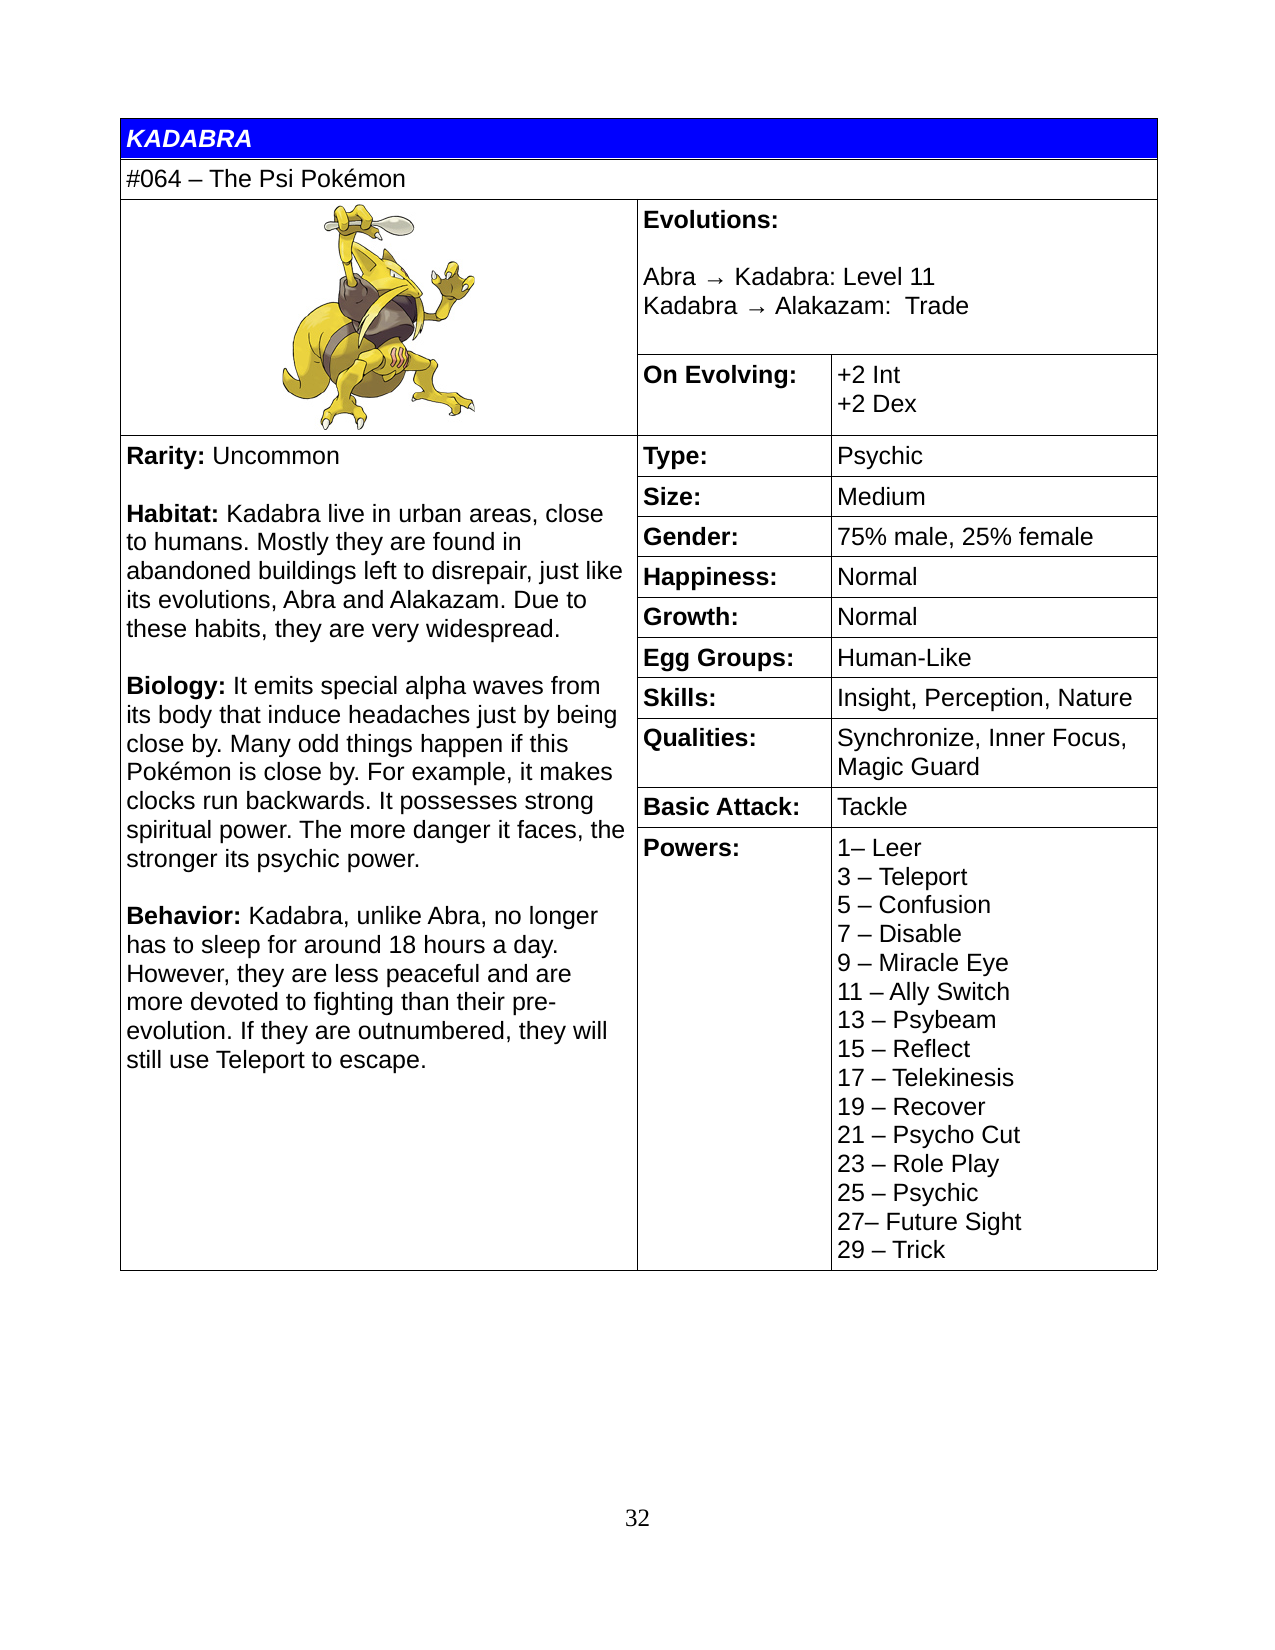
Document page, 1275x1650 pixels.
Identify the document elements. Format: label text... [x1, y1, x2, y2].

table_cell Tackle [832, 788, 1157, 827]
table_cell Powers: [638, 828, 831, 1270]
table_cell Medium [832, 477, 1157, 516]
table_cell [121, 200, 637, 435]
table_cell Human-Like [832, 638, 1157, 677]
table_cell Basic Attack: [638, 788, 831, 827]
table_cell Qualities: [638, 719, 831, 787]
table_cell Insight, Perception, Nature [832, 678, 1157, 717]
table_cell Happiness: [638, 557, 831, 597]
table_cell On Evolving: [638, 355, 831, 435]
table_cell 1– Leer 3 – Teleport 5 – Confusion 7 – Disable 9 – Miracle Eye 11 – Ally Switch 13 – Psybeam 15 – Reflect 17 – Telekinesis 19 – Recover 21 – Psycho Cut 23 – Role Play 25 – Psychic 27– Future Sight 29 – Trick [832, 828, 1157, 1270]
table_cell Egg Groups: [638, 638, 831, 677]
table_cell Evolutions: Abra → Kadabra: Level 11 Kadabra → Alakazam: Trade [638, 200, 1157, 354]
table_cell Skills: [638, 678, 831, 717]
table_cell Size: [638, 477, 831, 516]
table_cell Normal [832, 598, 1157, 637]
table_cell Psychic [832, 436, 1157, 476]
table_cell Rarity: Uncommon Habitat: Kadabra live in urban areas, close to humans. Mostly they are found in abandoned buildings left to disrepair, just like its evolutions, Abra and Alakazam. Due to these habits, they are very widespread. Biology: It emits special alpha waves from its body that induce headaches just by being close by. Many odd things happen if this Pokémon is close by. For example, it makes clocks run backwards. It possesses strong spiritual power. The more danger it faces, the stronger its psychic power. Behavior: Kadabra, unlike Abra, no longer has to sleep for around 18 hours a day. However, they are less peaceful and are more devoted to fighting than their pre-evolution. If they are outnumbered, they will still use Teleport to escape. [121, 436, 637, 1270]
table_cell #064 – The Psi Pokémon [121, 160, 1157, 199]
table_cell Gender: [638, 517, 831, 556]
table_cell +2 Int +2 Dex [832, 355, 1157, 435]
picture [282, 204, 475, 430]
table_cell Growth: [638, 598, 831, 637]
table_cell Normal [832, 557, 1157, 597]
table_header KADABRA [121, 119, 1157, 158]
table_cell Synchronize, Inner Focus, Magic Guard [832, 719, 1157, 787]
table_cell 75% male, 25% female [832, 517, 1157, 556]
table_cell Type: [638, 436, 831, 476]
